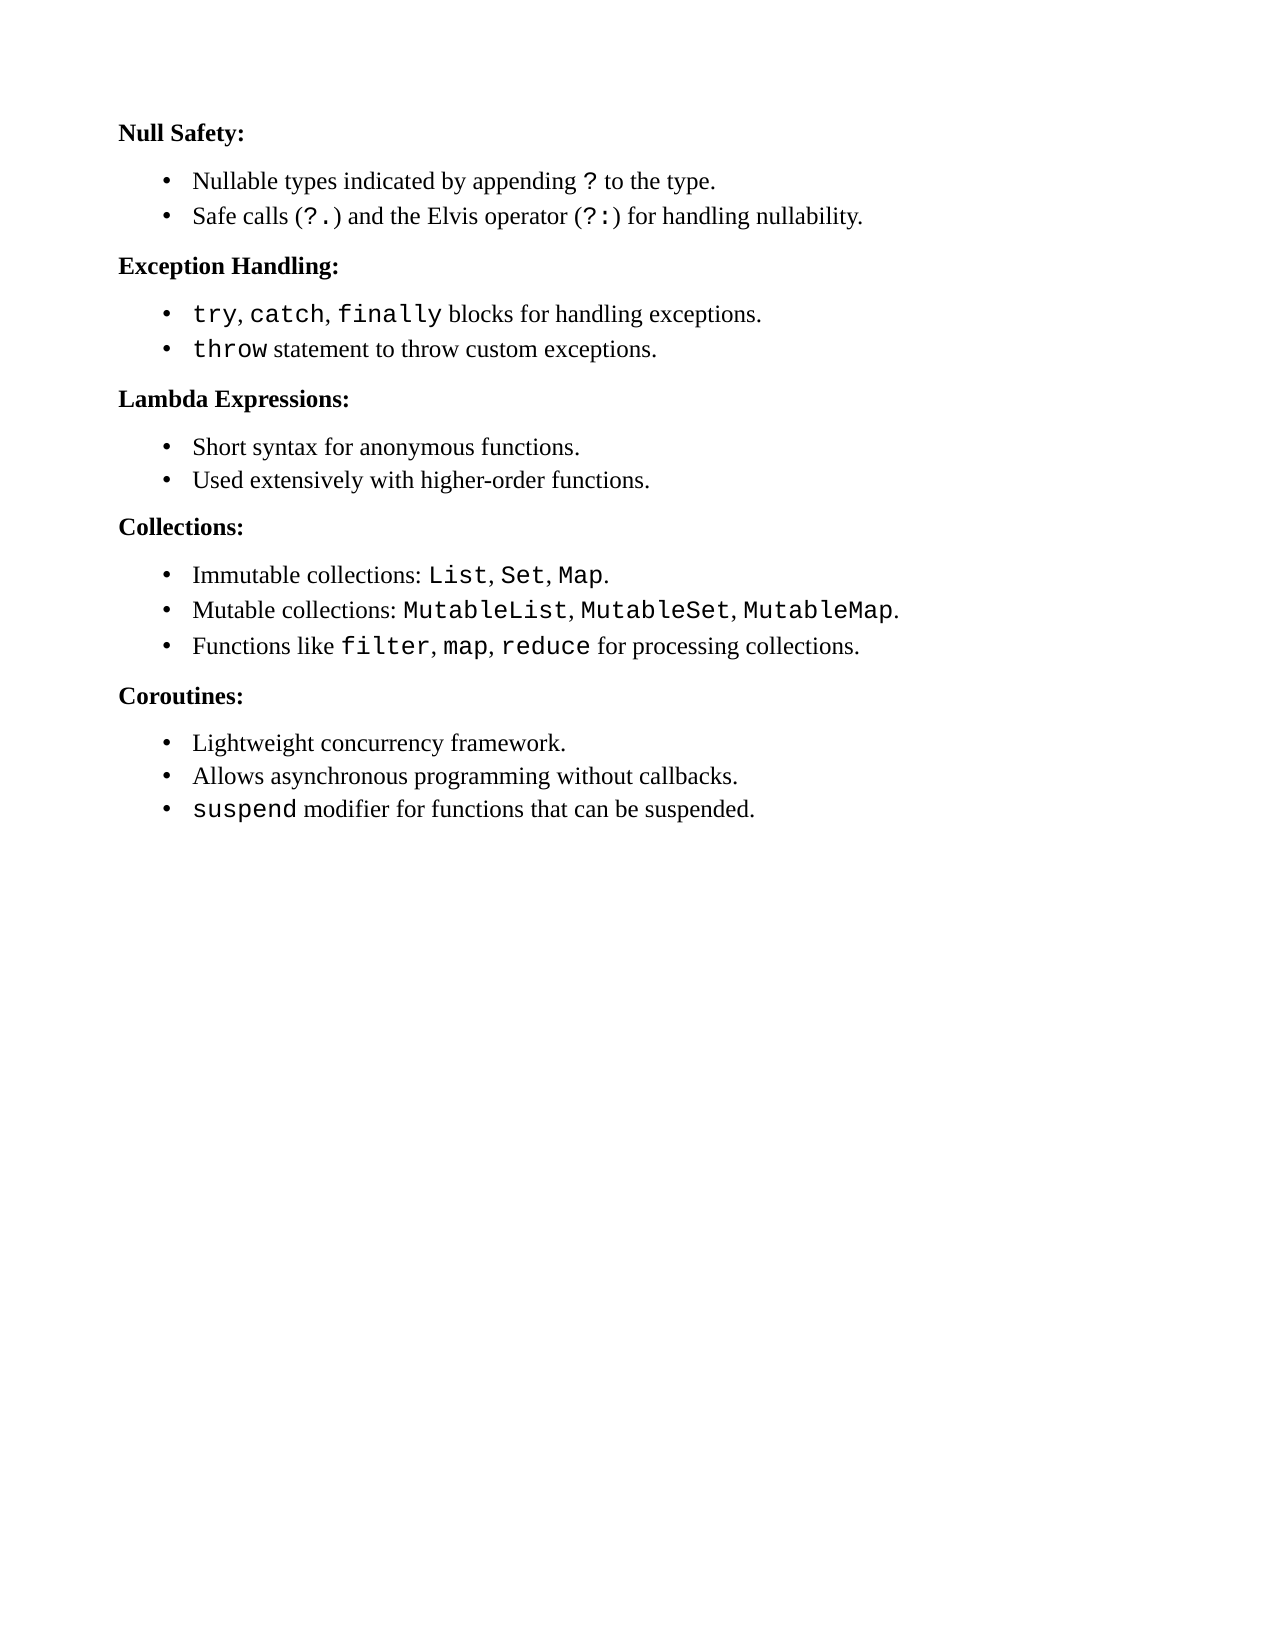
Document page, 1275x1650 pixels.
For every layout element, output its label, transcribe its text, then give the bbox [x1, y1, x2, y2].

list Safe calls (?.) and the Elvis operator (?:) for handling nullability. [162, 201, 1157, 232]
list try, catch, finally blocks for handling exceptions. [162, 299, 1157, 329]
text Null Safety: [118, 118, 1157, 147]
text Coroutines: [118, 681, 1157, 709]
list Short syntax for anonymous functions. [162, 432, 1157, 461]
list Mutable collections: MutableList, MutableSet, MutableMap. [162, 595, 1157, 626]
text Collections: [118, 512, 1157, 541]
list Used extensively with higher-order functions. [162, 465, 1157, 493]
list Functions like filter, map, reduce for processing collections. [162, 631, 1157, 662]
list Nullable types indicated by appending ? to the type. [162, 166, 1157, 197]
list Lightweight concurrency framework. [162, 728, 1157, 757]
list Allows asynchronous programming without callbacks. [162, 761, 1157, 790]
list suspend modifier for functions that can be suspended. [162, 794, 1157, 825]
list Immutable collections: List, Set, Map. [162, 560, 1157, 591]
text Lambda Expressions: [118, 384, 1157, 413]
list throw statement to throw custom exceptions. [162, 334, 1157, 365]
text Exception Handling: [118, 251, 1157, 280]
